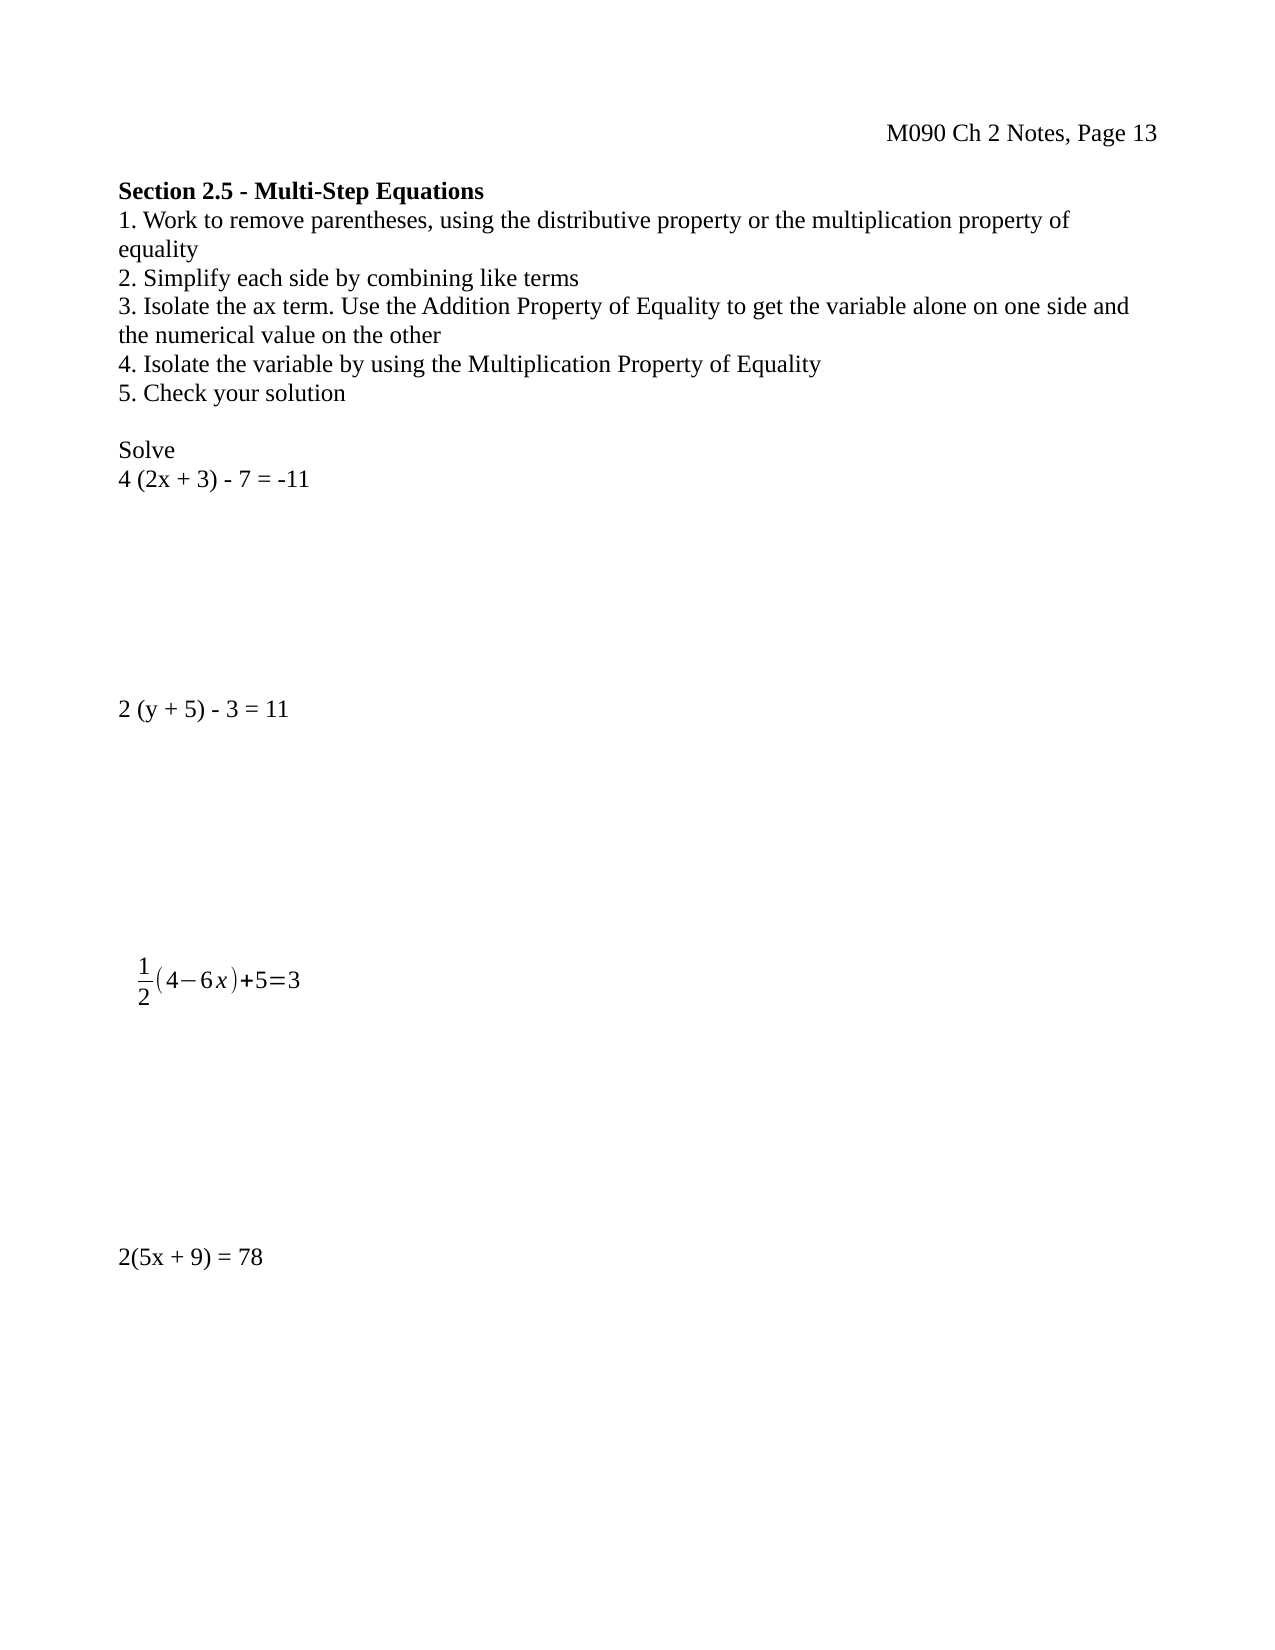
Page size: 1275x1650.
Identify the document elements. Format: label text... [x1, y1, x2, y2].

text 2. Simplify each side by combining like terms [118, 263, 1157, 291]
text 1. Work to remove parentheses, using the distributive property or the multiplication property of equality [118, 205, 1157, 263]
text 4. Isolate the variable by using the Multiplication Property of Equality [118, 349, 1157, 378]
text 5. Check your solution [118, 378, 1157, 406]
text 2(5x + 9) = 78 [118, 1242, 1157, 1270]
text 3. Isolate the ax term. Use the Addition Property of Equality to get the variable alone on one side and the numerical value on the other [118, 291, 1157, 349]
text Solve [118, 435, 1157, 464]
text Section 2.5 - Multi-Step Equations [118, 176, 1157, 205]
text 2 (y + 5) - 3 = 11 [118, 694, 1157, 723]
text 4 (2x + 3) - 7 = -11 [118, 464, 1157, 493]
